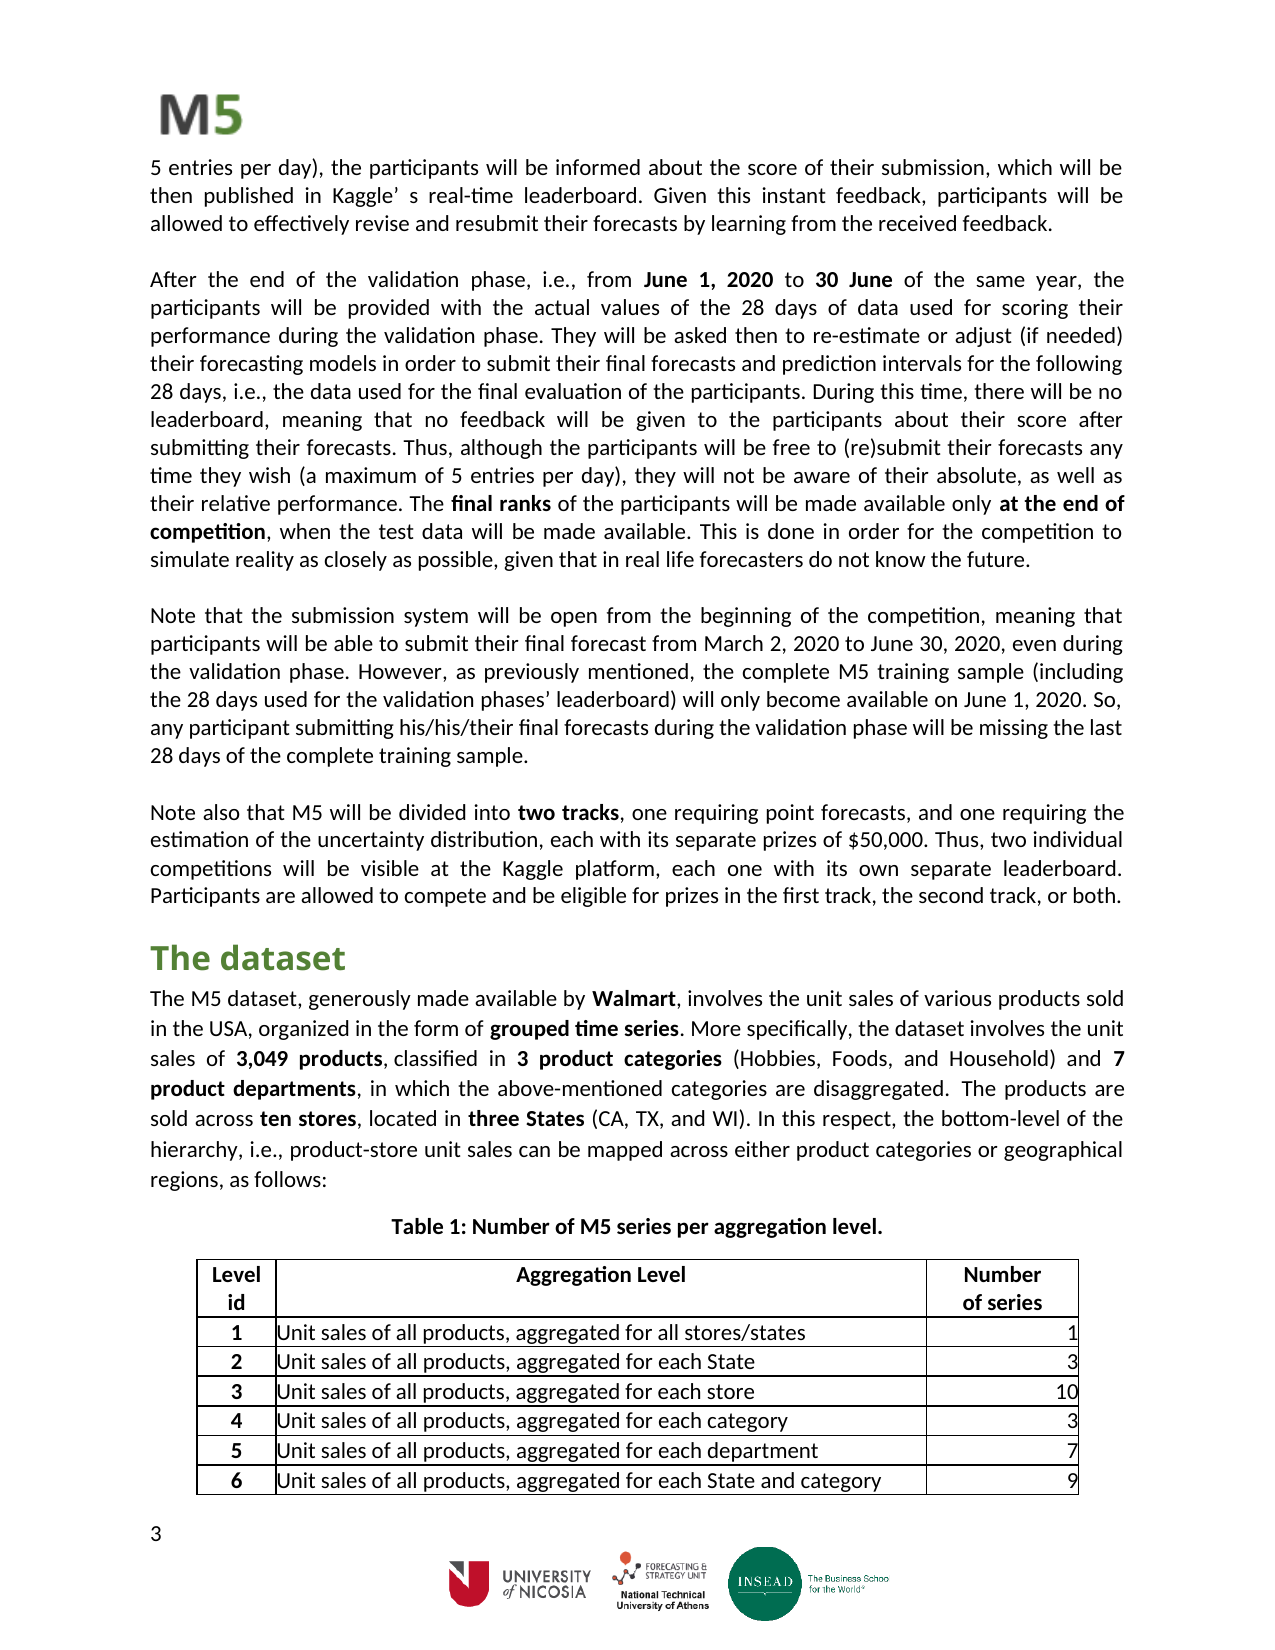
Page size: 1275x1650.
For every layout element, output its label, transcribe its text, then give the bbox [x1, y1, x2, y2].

table_cell Unit sales of all products, aggregated for all stores/states [277, 1318, 926, 1346]
table_cell 5 [198, 1436, 275, 1464]
table_cell 9 [927, 1466, 1078, 1494]
table_cell 3 [198, 1377, 275, 1405]
table_header Number of series [927, 1260, 1078, 1316]
table_cell 1 [927, 1318, 1078, 1346]
text Note that the submission system will be open from the beginning of the competition, meaning that participants will be able to submit their final forecast from March 2, 2020 to June 30, 2020, even during the validation phase. However, as previously mentioned, the complete M5 training sample (including the 28 days used for the validation phases’ leaderboard) will only become available on June 1, 2020. So, any participant submitting his/his/their final forecasts during the validation phase will be missing the last 28 days of the complete training sample. [150, 601, 1125, 769]
table_cell Unit sales of all products, aggregated for each State [277, 1347, 926, 1375]
subtitle The dataset [150, 935, 1125, 980]
table_cell Unit sales of all products, aggregated for each store [277, 1377, 926, 1405]
table_cell 4 [198, 1407, 275, 1434]
picture [728, 1547, 890, 1621]
table_cell Unit sales of all products, aggregated for each category [277, 1407, 926, 1434]
table_cell Unit sales of all products, aggregated for each State and category [277, 1466, 926, 1494]
table_cell 2 [198, 1347, 275, 1375]
table_cell 6 [198, 1466, 275, 1494]
picture [445, 1551, 711, 1612]
table_cell 10 [927, 1377, 1078, 1405]
text 5 entries per day), the participants will be informed about the score of their submission, which will be then published in Kaggle’ s real-time leaderboard. Given this instant feedback, participants will be allowed to effectively revise and resubmit their forecasts by learning from the received feedback. [150, 153, 1125, 237]
table_cell 1 [198, 1318, 275, 1346]
text Note also that M5 will be divided into two tracks, one requiring point forecasts, and one requiring the estimation of the uncertainty distribution, each with its separate prizes of $50,000. Thus, two individual competitions will be visible at the Kaggle platform, each one with its own separate leaderboard. Participants are allowed to compete and be eligible for prizes in the first track, the second track, or both. [150, 798, 1125, 910]
table_cell 3 [927, 1347, 1078, 1375]
picture [150, 75, 254, 154]
table_cell 3 [927, 1407, 1078, 1434]
text After the end of the validation phase, i.e., from June 1, 2020 to 30 June of the same year, the participants will be provided with the actual values of the 28 days of data used for scoring their performance during the validation phase. They will be asked then to re-estimate or adjust (if needed) their forecasting models in order to submit their final forecasts and prediction intervals for the following 28 days, i.e., the data used for the final evaluation of the participants. During this time, there will be no leaderboard, meaning that no feedback will be given to the participants about their score after submitting their forecasts. Thus, although the participants will be free to (re)submit their forecasts any time they wish (a maximum of 5 entries per day), they will not be aware of their absolute, as well as their relative performance. The final ranks of the participants will be made available only at the end of competition, when the test data will be made available. This is done in order for the competition to simulate reality as closely as possible, given that in real life forecasters do not know the future. [150, 265, 1125, 573]
table_header Aggregation Level [277, 1260, 926, 1316]
table_cell Unit sales of all products, aggregated for each department [277, 1436, 926, 1464]
table_cell 7 [927, 1436, 1078, 1464]
text The M5 dataset, generously made available by Walmart, involves the unit sales of various products sold in the USA, organized in the form of grouped time series. More specifically, the dataset involves the unit sales of 3,049 products, classified in 3 product categories (Hobbies, Foods, and Household) and 7 product departments, in which the above-mentioned categories are disaggregated. The products are sold across ten stores, located in three States (CA, TX, and WI). In this respect, the bottom-level of the hierarchy, i.e., product-store unit sales can be mapped across either product categories or geographical regions, as follows: [150, 984, 1125, 1193]
text Table 1: Number of M5 series per aggregation level. [150, 1212, 1125, 1240]
table_header Level id [198, 1260, 275, 1316]
